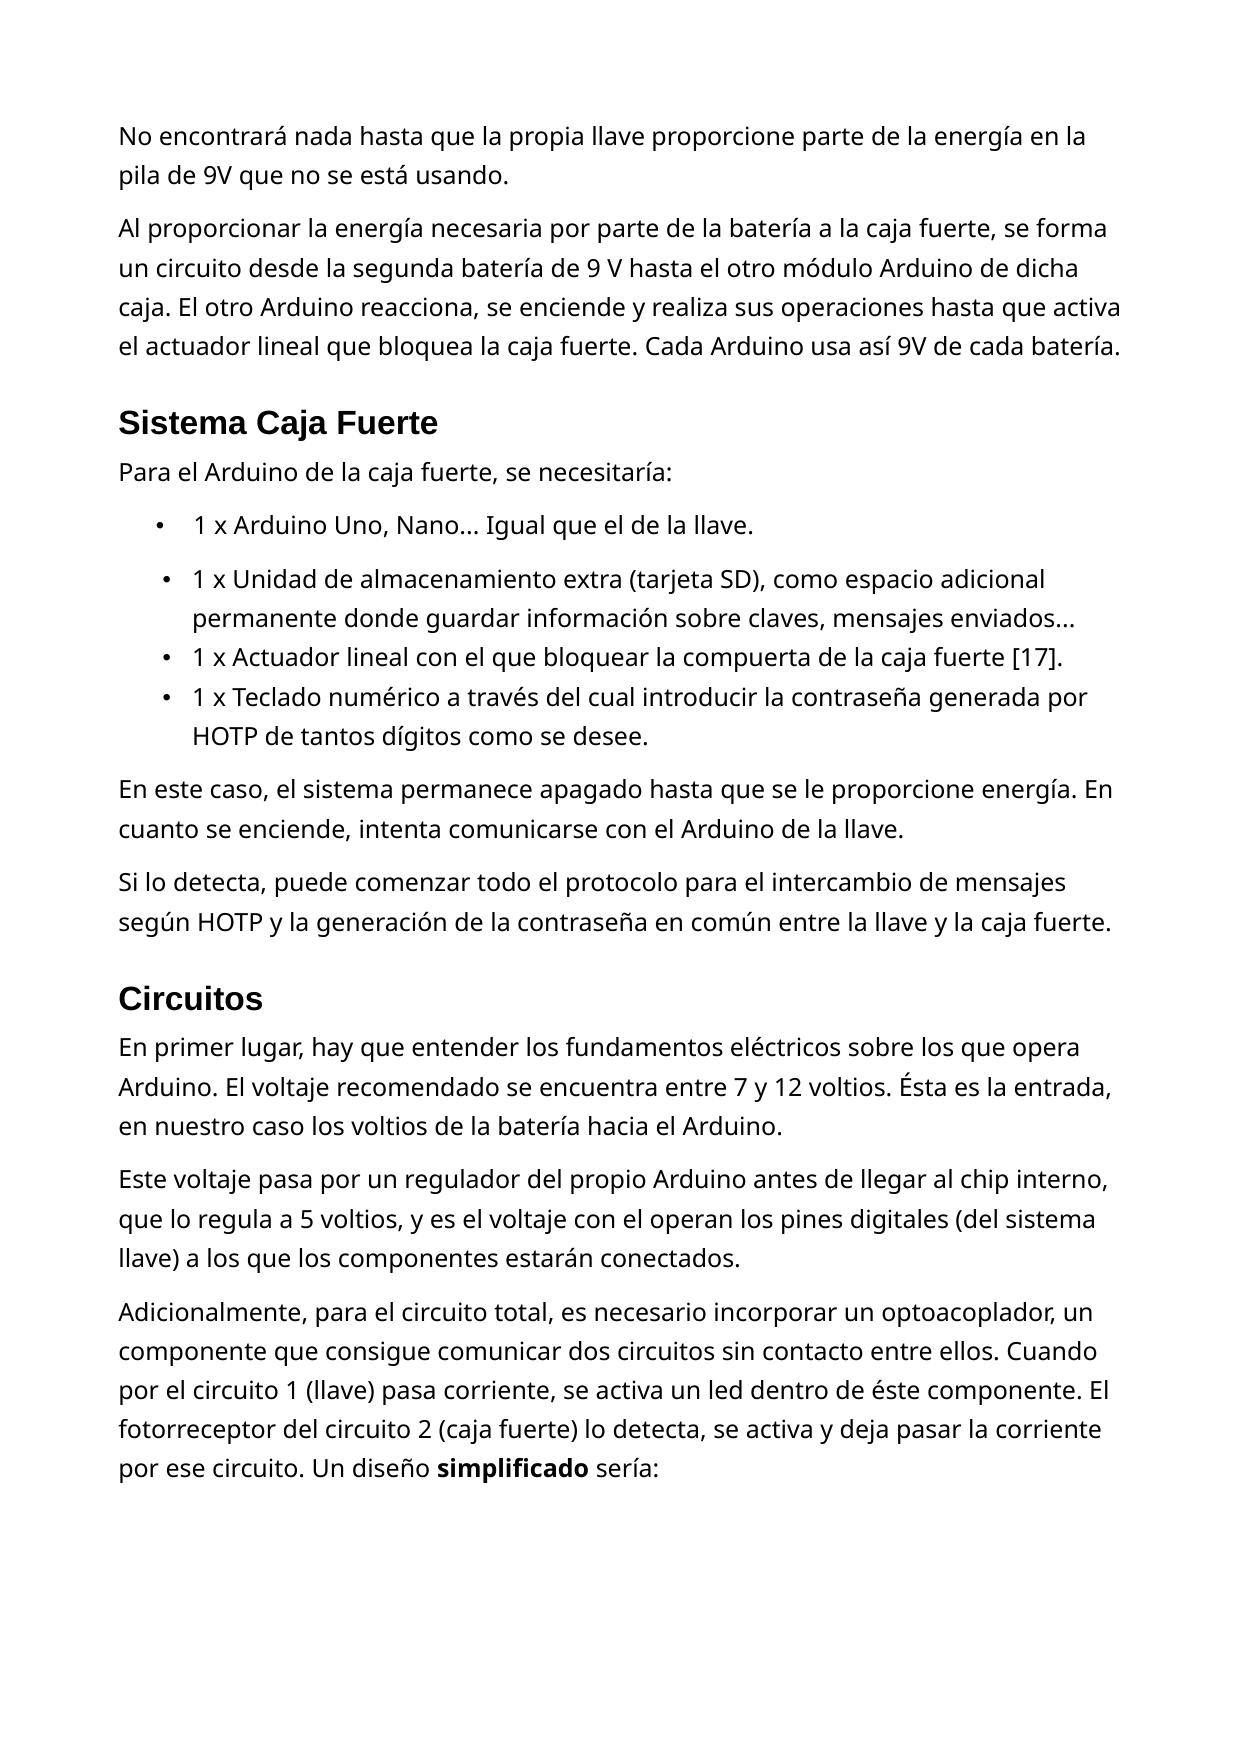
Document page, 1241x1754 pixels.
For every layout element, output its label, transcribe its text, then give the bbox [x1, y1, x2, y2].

text Si lo detecta, puede comenzar todo el protocolo para el intercambio de mensajes según HOTP y la generación de la contraseña en común entre la llave y la caja fuerte. [118, 865, 1122, 938]
subtitle Sistema Caja Fuerte [118, 403, 1122, 442]
list 1 x Arduino Uno, Nano... Igual que el de la llave. [156, 508, 1122, 542]
text En primer lugar, hay que entender los fundamentos eléctricos sobre los que opera Arduino. El voltaje recomendado se encuentra entre 7 y 12 voltios. Ésta es la entrada, en nuestro caso los voltios de la batería hacia el Arduino. [118, 1030, 1122, 1142]
text Este voltaje pasa por un regulador del propio Arduino antes de llegar al chip interno, que lo regula a 5 voltios, y es el voltaje con el operan los pines digitales (del sistema llave) a los que los componentes estarán conectados. [118, 1162, 1122, 1274]
list 1 x Actuador lineal con el que bloquear la compuerta de la caja fuerte [17]. [162, 640, 1122, 674]
text Para el Arduino de la caja fuerte, se necesitaría: [118, 454, 1122, 488]
subtitle Circuitos [118, 979, 1122, 1017]
text Adicionalmente, para el circuito total, es necesario incorporar un optoacoplador, un componente que consigue comunicar dos circuitos sin contacto entre ellos. Cuando por el circuito 1 (llave) pasa corriente, se activa un led dentro de éste componente. El fotorreceptor del circuito 2 (caja fuerte) lo detecta, se activa y deja pasar la corriente por ese circuito. Un diseño simplificado sería: [118, 1294, 1122, 1485]
text No encontrará nada hasta que la propia llave proporcione parte de la energía en la pila de 9V que no se está usando. [118, 118, 1122, 191]
text En este caso, el sistema permanece apagado hasta que se le proporcione energía. En cuanto se enciende, intenta comunicarse con el Arduino de la llave. [118, 772, 1122, 845]
text Al proporcionar la energía necesaria por parte de la batería a la caja fuerte, se forma un circuito desde la segunda batería de 9 V hasta el otro módulo Arduino de dicha caja. El otro Arduino reacciona, se enciende y realiza sus operaciones hasta que activa el actuador lineal que bloquea la caja fuerte. Cada Arduino usa así 9V de cada batería. [118, 211, 1122, 363]
list 1 x Teclado numérico a través del cual introducir la contraseña generada por HOTP de tantos dígitos como se desee. [162, 679, 1122, 752]
list 1 x Unidad de almacenamiento extra (tarjeta SD), como espacio adicional permanente donde guardar información sobre claves, mensajes enviados... [162, 562, 1122, 635]
